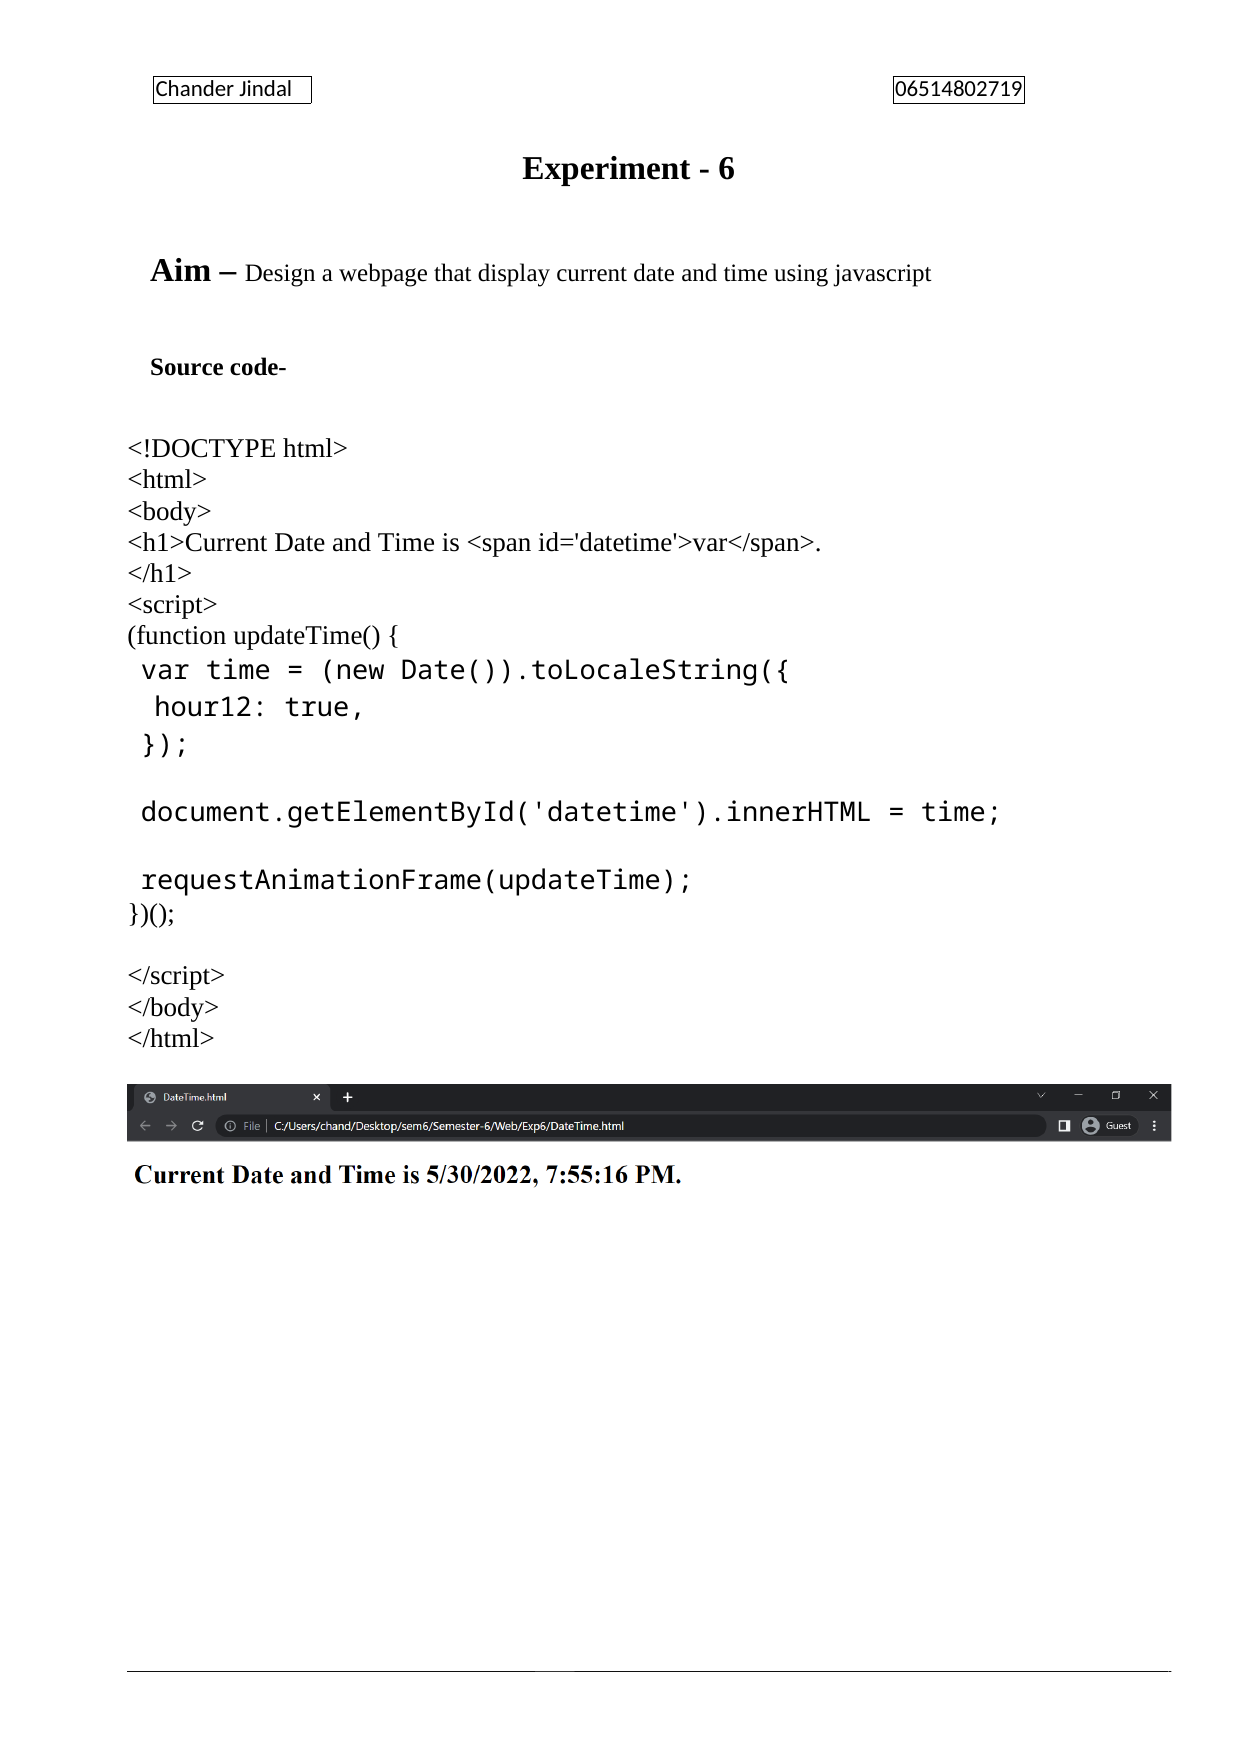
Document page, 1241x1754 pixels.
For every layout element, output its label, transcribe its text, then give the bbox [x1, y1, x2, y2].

text Aim – Design a webpage that display current date and time using javascript [150, 250, 1171, 288]
text document.getElementById('datetime').innerHTML = time; [127, 792, 1171, 829]
subtitle Source code- [150, 352, 1171, 381]
text </script> [127, 959, 1171, 991]
text <script> [127, 588, 1171, 619]
text <body> [127, 495, 1171, 526]
text </h1> [127, 557, 1171, 588]
text <!DOCTYPE html> [127, 432, 1171, 464]
picture [127, 1084, 1172, 1672]
text hour12: true, [127, 687, 1171, 724]
text <html> [127, 464, 1171, 495]
text requestAnimationFrame(updateTime); [127, 860, 1171, 897]
text </body> [127, 991, 1171, 1022]
text var time = (new Date()).toLocaleString({ [127, 651, 1171, 687]
text <h1>Current Date and Time is <span id='datetime'>var</span>. [127, 526, 1171, 557]
text </html> [127, 1022, 1171, 1053]
text })(); [127, 897, 1171, 928]
text (function updateTime() { [127, 619, 1171, 651]
text }); [127, 724, 1171, 761]
text Experiment - 6 [473, 148, 784, 186]
